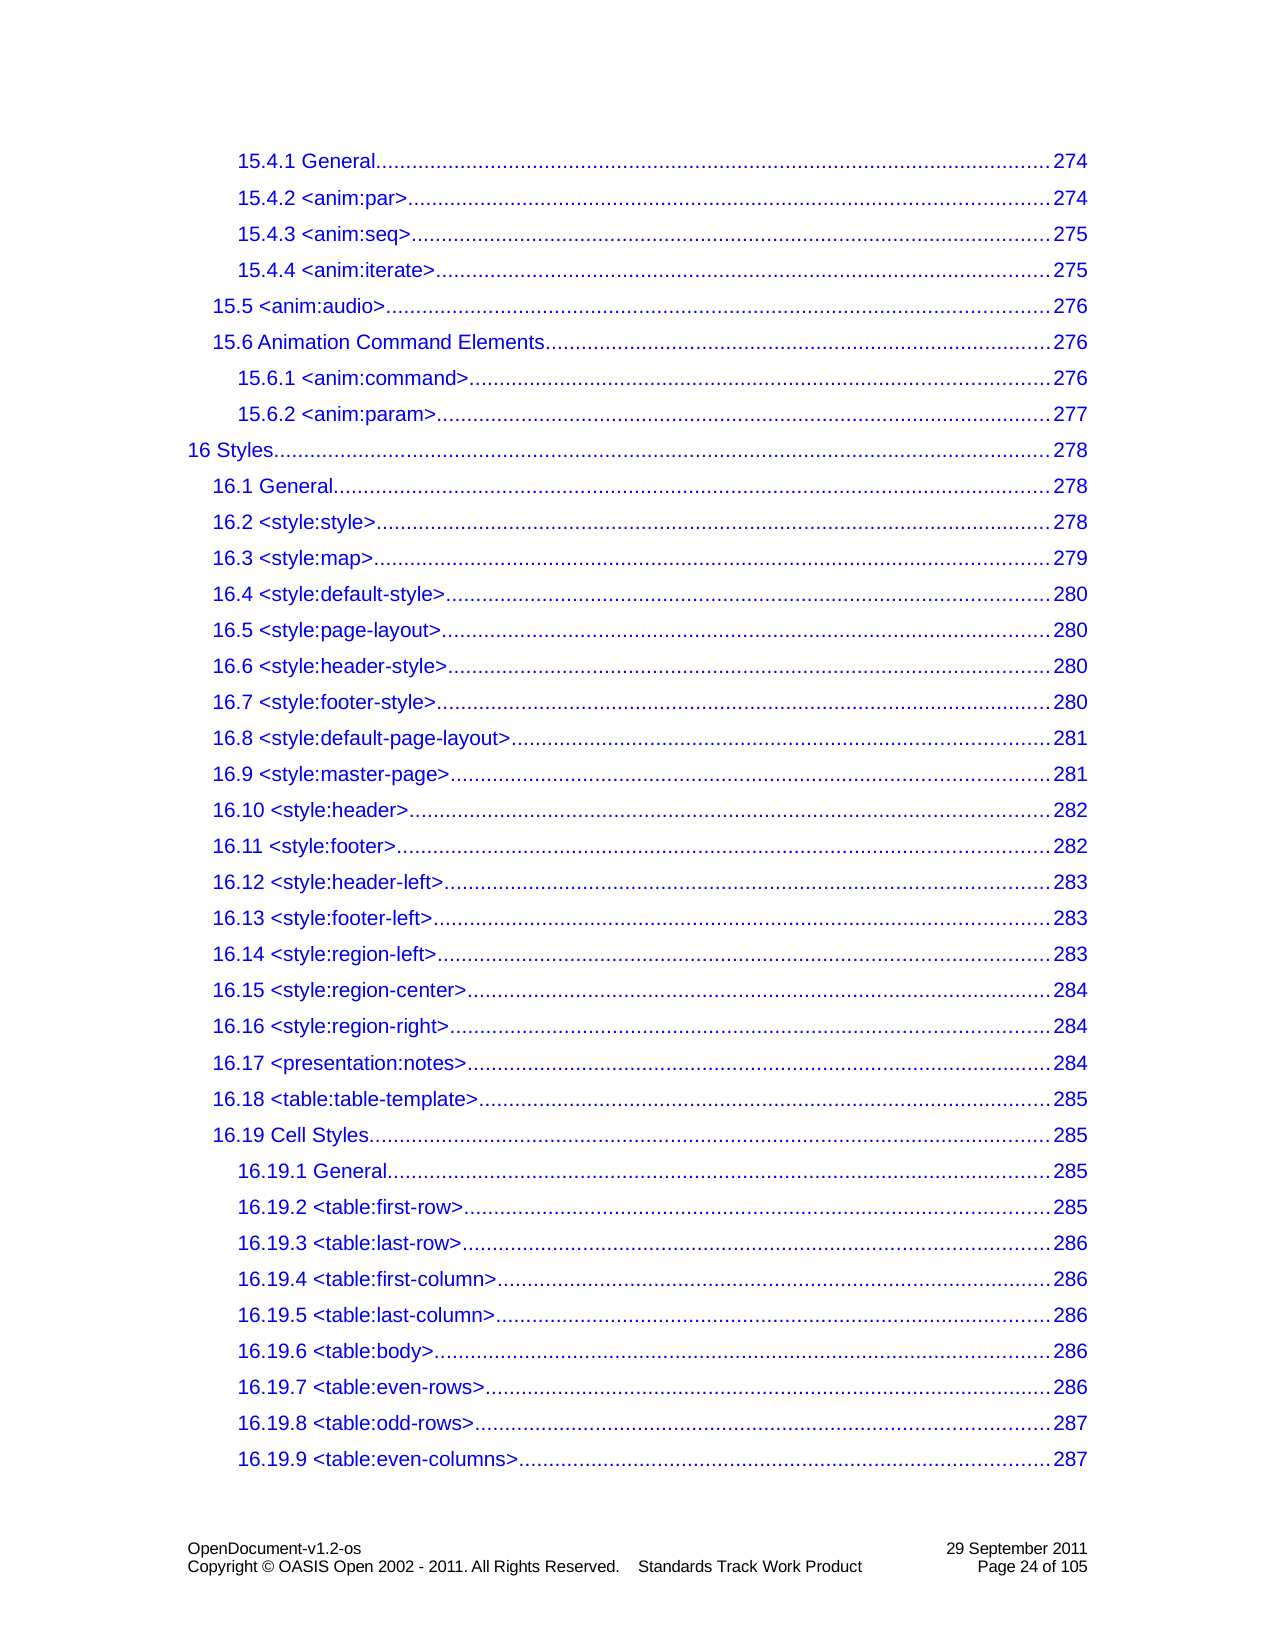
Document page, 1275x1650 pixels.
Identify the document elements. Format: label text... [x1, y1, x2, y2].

text 16.19.6 <table:body> 286 [237, 1339, 1088, 1363]
text 16.19.8 <table:odd-rows> 287 [237, 1411, 1088, 1435]
text 16 Styles 278 [187, 438, 1088, 462]
text 16.11 <style:footer> 282 [212, 835, 1088, 858]
text 16.12 <style:header-left> 283 [212, 871, 1088, 894]
text 16.9 <style:master-page> 281 [212, 763, 1088, 786]
text 16.19.4 <table:first-column> 286 [237, 1267, 1088, 1291]
text 16.14 <style:region-left> 283 [212, 943, 1088, 966]
text 15.6.2 <anim:param> 277 [237, 402, 1088, 426]
text 16.19.2 <table:first-row> 285 [237, 1195, 1088, 1219]
text 16.4 <style:default-style> 280 [212, 582, 1088, 606]
text 15.6.1 <anim:command> 276 [237, 366, 1088, 390]
text 15.4.2 <anim:par> 274 [237, 186, 1088, 209]
text 15.4.1 General 274 [237, 150, 1088, 173]
text 15.4.3 <anim:seq> 275 [237, 222, 1088, 246]
text 16.8 <style:default-page-layout> 281 [212, 727, 1088, 750]
text 15.6 Animation Command Elements 276 [212, 330, 1088, 354]
text 16.19 Cell Styles 285 [212, 1123, 1088, 1147]
text 16.6 <style:header-style> 280 [212, 654, 1088, 678]
text 15.5 <anim:audio> 276 [212, 294, 1088, 318]
text 16.18 <table:table-template> 285 [212, 1087, 1088, 1111]
text 16.19.7 <table:even-rows> 286 [237, 1375, 1088, 1399]
text 16.7 <style:footer-style> 280 [212, 691, 1088, 714]
text 16.5 <style:page-layout> 280 [212, 618, 1088, 642]
text 16.3 <style:map> 279 [212, 546, 1088, 570]
text 16.17 <presentation:notes> 284 [212, 1051, 1088, 1074]
text 16.2 <style:style> 278 [212, 510, 1088, 534]
text 15.4.4 <anim:iterate> 275 [237, 258, 1088, 282]
text 16.15 <style:region-center> 284 [212, 979, 1088, 1002]
text 16.1 General 278 [212, 474, 1088, 498]
text 16.13 <style:footer-left> 283 [212, 907, 1088, 930]
text 16.10 <style:header> 282 [212, 799, 1088, 822]
text 16.16 <style:region-right> 284 [212, 1015, 1088, 1038]
text 16.19.1 General 285 [237, 1159, 1088, 1183]
text 16.19.3 <table:last-row> 286 [237, 1231, 1088, 1255]
text 16.19.5 <table:last-column> 286 [237, 1303, 1088, 1327]
text 16.19.9 <table:even-columns> 287 [237, 1447, 1088, 1471]
